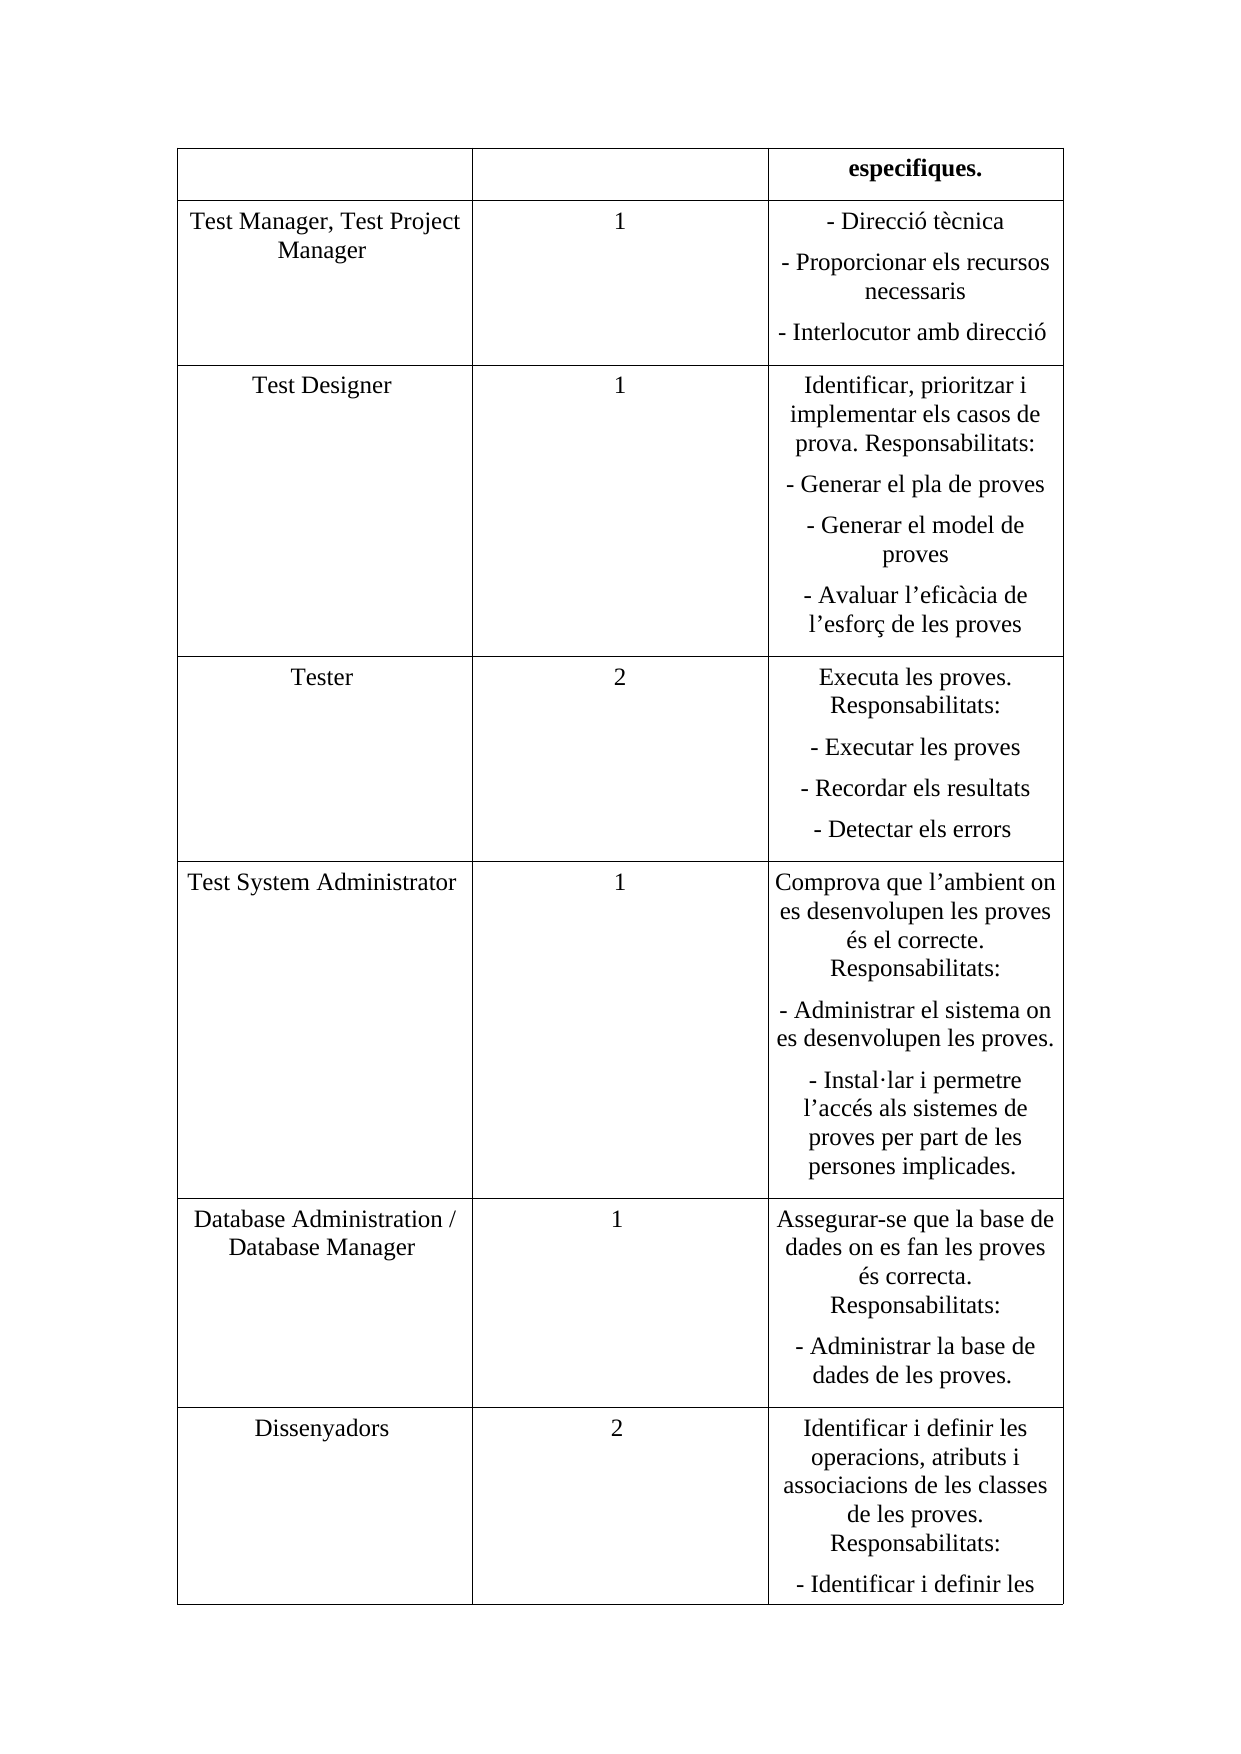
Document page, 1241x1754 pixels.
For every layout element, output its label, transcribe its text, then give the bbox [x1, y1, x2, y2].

table_cell Test System Administrator [178, 862, 472, 1198]
table_header [178, 149, 472, 200]
table_cell 1 [473, 1199, 768, 1407]
table_cell 1 [473, 862, 768, 1198]
table_cell Executa les proves. Responsabilitats: - Executar les proves - Recordar els resultats - Detectar els errors [769, 657, 1063, 861]
table_cell Assegurar-se que la base de dades on es fan les proves és correcta. Responsabilitats: - Administrar la base de dades de les proves. [769, 1199, 1063, 1407]
table_cell Tester [178, 657, 472, 861]
table_cell 1 [473, 201, 768, 364]
table_cell Database Administration / Database Manager [178, 1199, 472, 1407]
table_header especifiques. [769, 149, 1063, 200]
table_cell Identificar i definir les operacions, atributs i associacions de les classes de les proves. Responsabilitats: - Identificar i definir les [769, 1408, 1063, 1603]
table_cell 1 [473, 366, 768, 656]
table_cell 2 [473, 657, 768, 861]
table_cell - Direcció tècnica - Proporcionar els recursos necessaris - Interlocutor amb direcció [769, 201, 1063, 364]
table_cell Test Designer [178, 366, 472, 656]
table_cell Dissenyadors [178, 1408, 472, 1603]
table_cell Test Manager, Test Project Manager [178, 201, 472, 364]
table_header [473, 149, 768, 200]
table_cell Comprova que l’ambient on es desenvolupen les proves és el correcte. Responsabilitats: - Administrar el sistema on es desenvolupen les proves. - Instal·lar i permetre l’accés als sistemes de proves per part de les persones implicades. [769, 862, 1063, 1198]
table_cell Identificar, prioritzar i implementar els casos de prova. Responsabilitats: - Generar el pla de proves - Generar el model de proves - Avaluar l’eficàcia de l’esforç de les proves [769, 366, 1063, 656]
table_cell 2 [473, 1408, 768, 1603]
